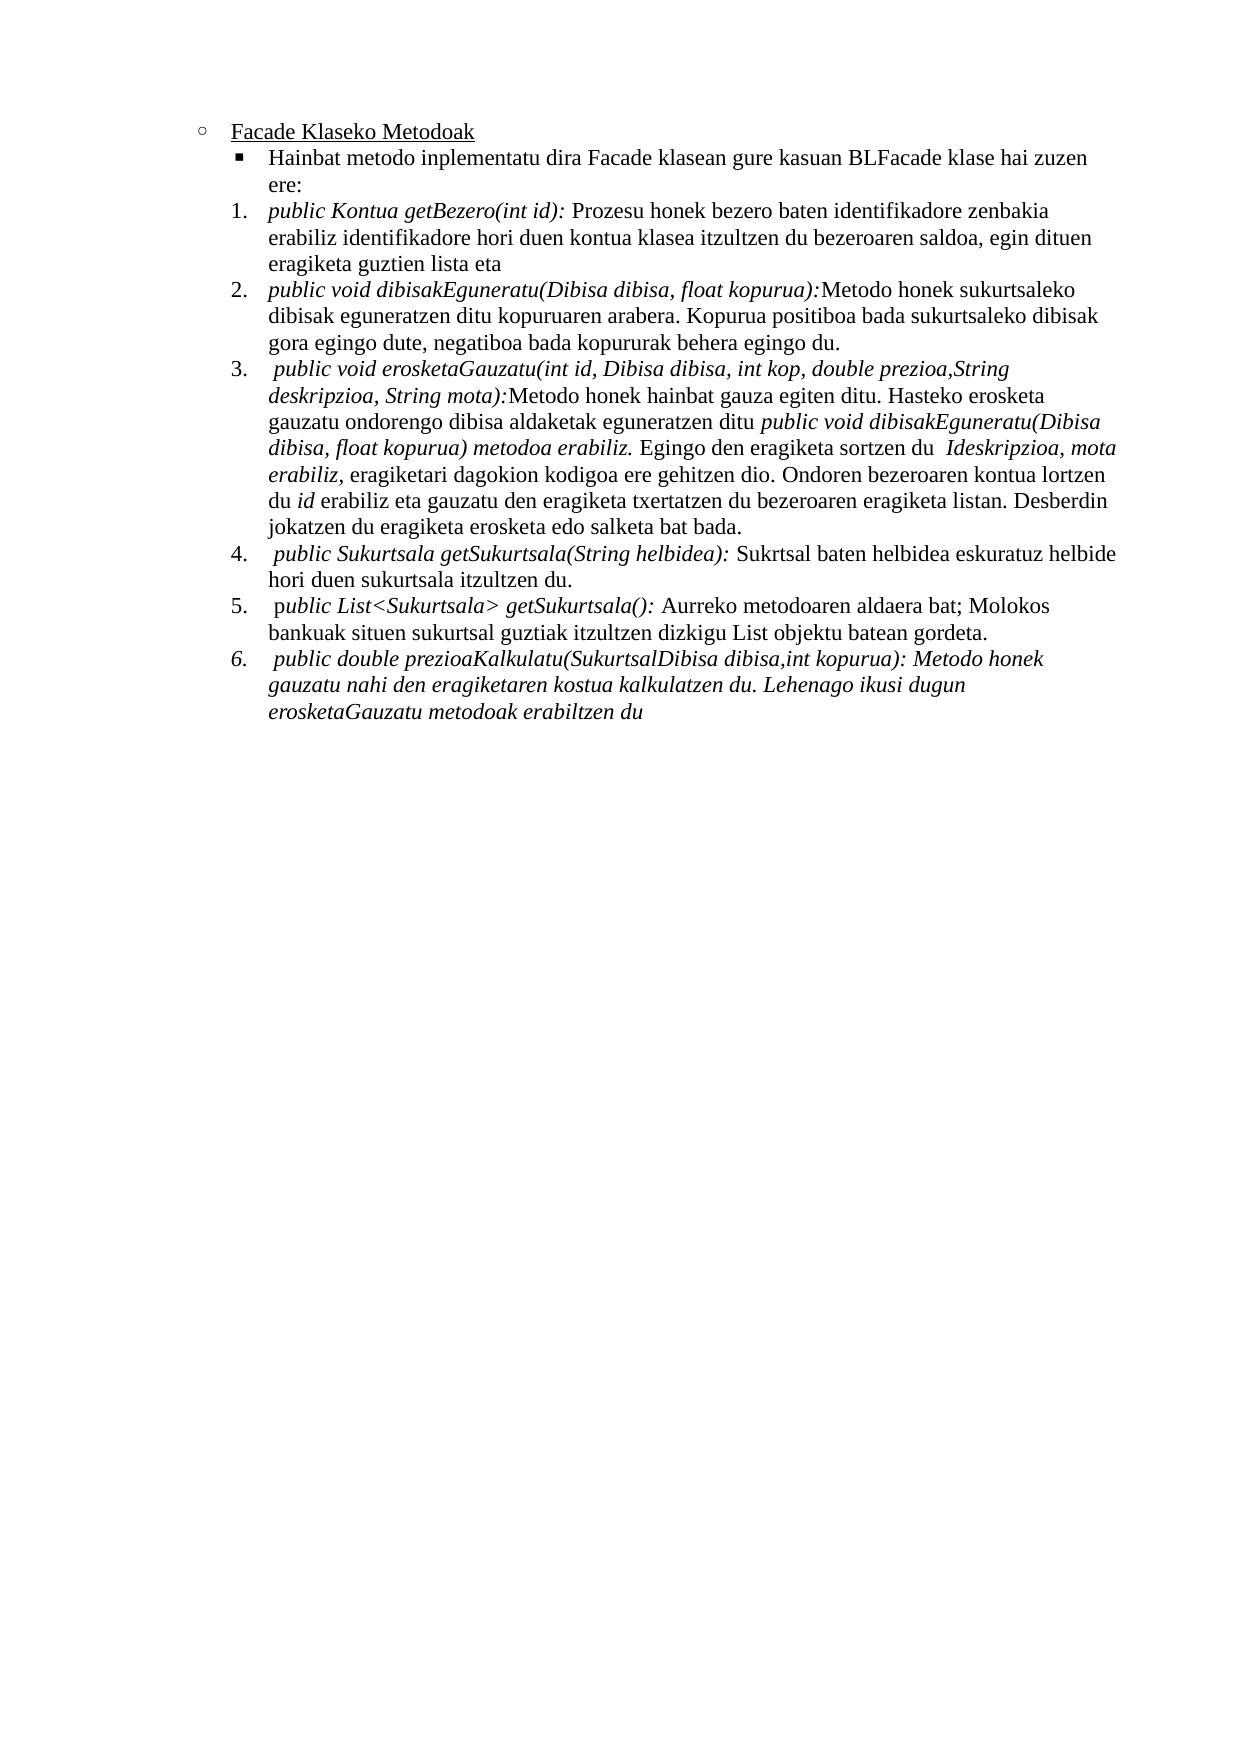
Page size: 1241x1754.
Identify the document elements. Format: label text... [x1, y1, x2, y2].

list public List<Sukurtsala> getSukurtsala(): Aurreko metodoaren aldaera bat; Molokos bankuak situen sukurtsal guztiak itzultzen dizkigu List objektu batean gordeta. [231, 592, 1122, 645]
list public double prezioaKalkulatu(SukurtsalDibisa dibisa,int kopurua): Metodo honek gauzatu nahi den eragiketaren kostua kalkulatzen du. Lehenago ikusi dugun erosketaGauzatu metodoak erabiltzen du [231, 645, 1122, 724]
list public Kontua getBezero(int id): Prozesu honek bezero baten identifikadore zenbakia erabiliz identifikadore hori duen kontua klasea itzultzen du bezeroaren saldoa, egin dituen eragiketa guztien lista eta [231, 197, 1122, 276]
list public Sukurtsala getSukurtsala(String helbidea): Sukrtsal baten helbidea eskuratuz helbide hori duen sukurtsala itzultzen du. [231, 540, 1122, 592]
list public void erosketaGauzatu(int id, Dibisa dibisa, int kop, double prezioa,String deskripzioa, String mota):Metodo honek hainbat gauza egiten ditu. Hasteko erosketa gauzatu ondorengo dibisa aldaketak eguneratzen ditu public void dibisakEguneratu(Dibisa dibisa, float kopurua) metodoa erabiliz. Egingo den eragiketa sortzen du Ideskripzioa, mota erabiliz, eragiketari dagokion kodigoa ere gehitzen dio. Ondoren bezeroaren kontua lortzen du id erabiliz eta gauzatu den eragiketa txertatzen du bezeroaren eragiketa listan. Desberdin jokatzen du eragiketa erosketa edo salketa bat bada. [231, 355, 1122, 540]
list public void dibisakEguneratu(Dibisa dibisa, float kopurua):Metodo honek sukurtsaleko dibisak eguneratzen ditu kopuruaren arabera. Kopurua positiboa bada sukurtsaleko dibisak gora egingo dute, negatiboa bada kopururak behera egingo du. [231, 276, 1122, 355]
list Facade Klaseko Metodoak [193, 118, 1122, 144]
list Hainbat metodo inplementatu dira Facade klasean gure kasuan BLFacade klase hai zuzen ere: [231, 144, 1122, 197]
